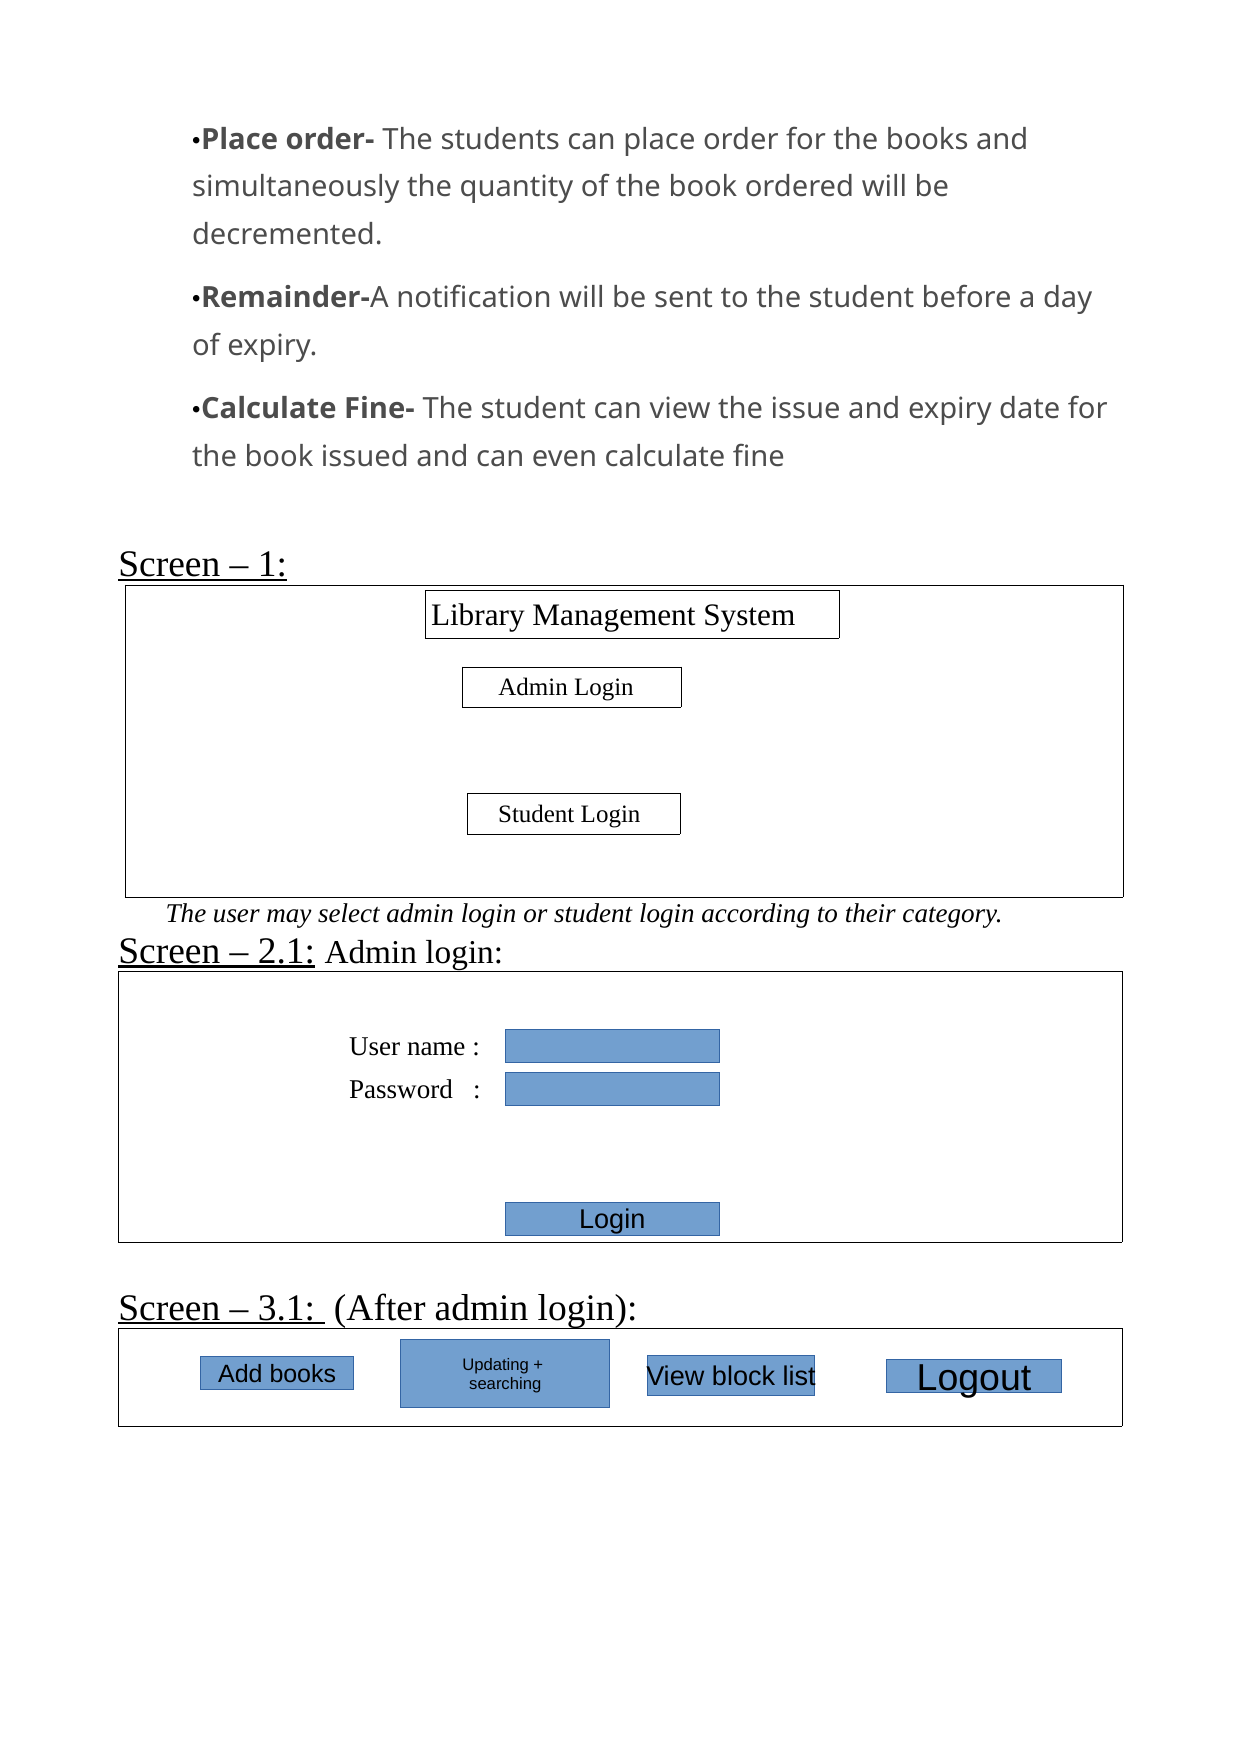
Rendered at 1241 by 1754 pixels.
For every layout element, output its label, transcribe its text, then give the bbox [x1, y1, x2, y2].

text Screen – 2.1: Admin login: [118, 928, 1122, 971]
table_header Library Management System [426, 591, 839, 638]
list Remainder-A notification will be sent to the student before a day of expiry. [118, 277, 1122, 364]
table_header Admin Login [463, 668, 681, 707]
table_header [126, 586, 1123, 897]
table_header User name : Password : [119, 972, 1122, 1242]
text Screen – 1: [118, 541, 1122, 584]
text Screen – 3.1: (After admin login): [118, 1285, 1122, 1328]
list Place order- The students can place order for the books and simultaneously the quantity of the book ordered will be decremented. [118, 118, 1122, 253]
list Calculate Fine- The student can view the issue and expiry date for the book issued and can even calculate fine [118, 387, 1122, 475]
table_header [119, 1329, 1122, 1426]
text The user may select admin login or student login according to their category. [118, 897, 1122, 928]
table_header Student Login [468, 794, 680, 834]
